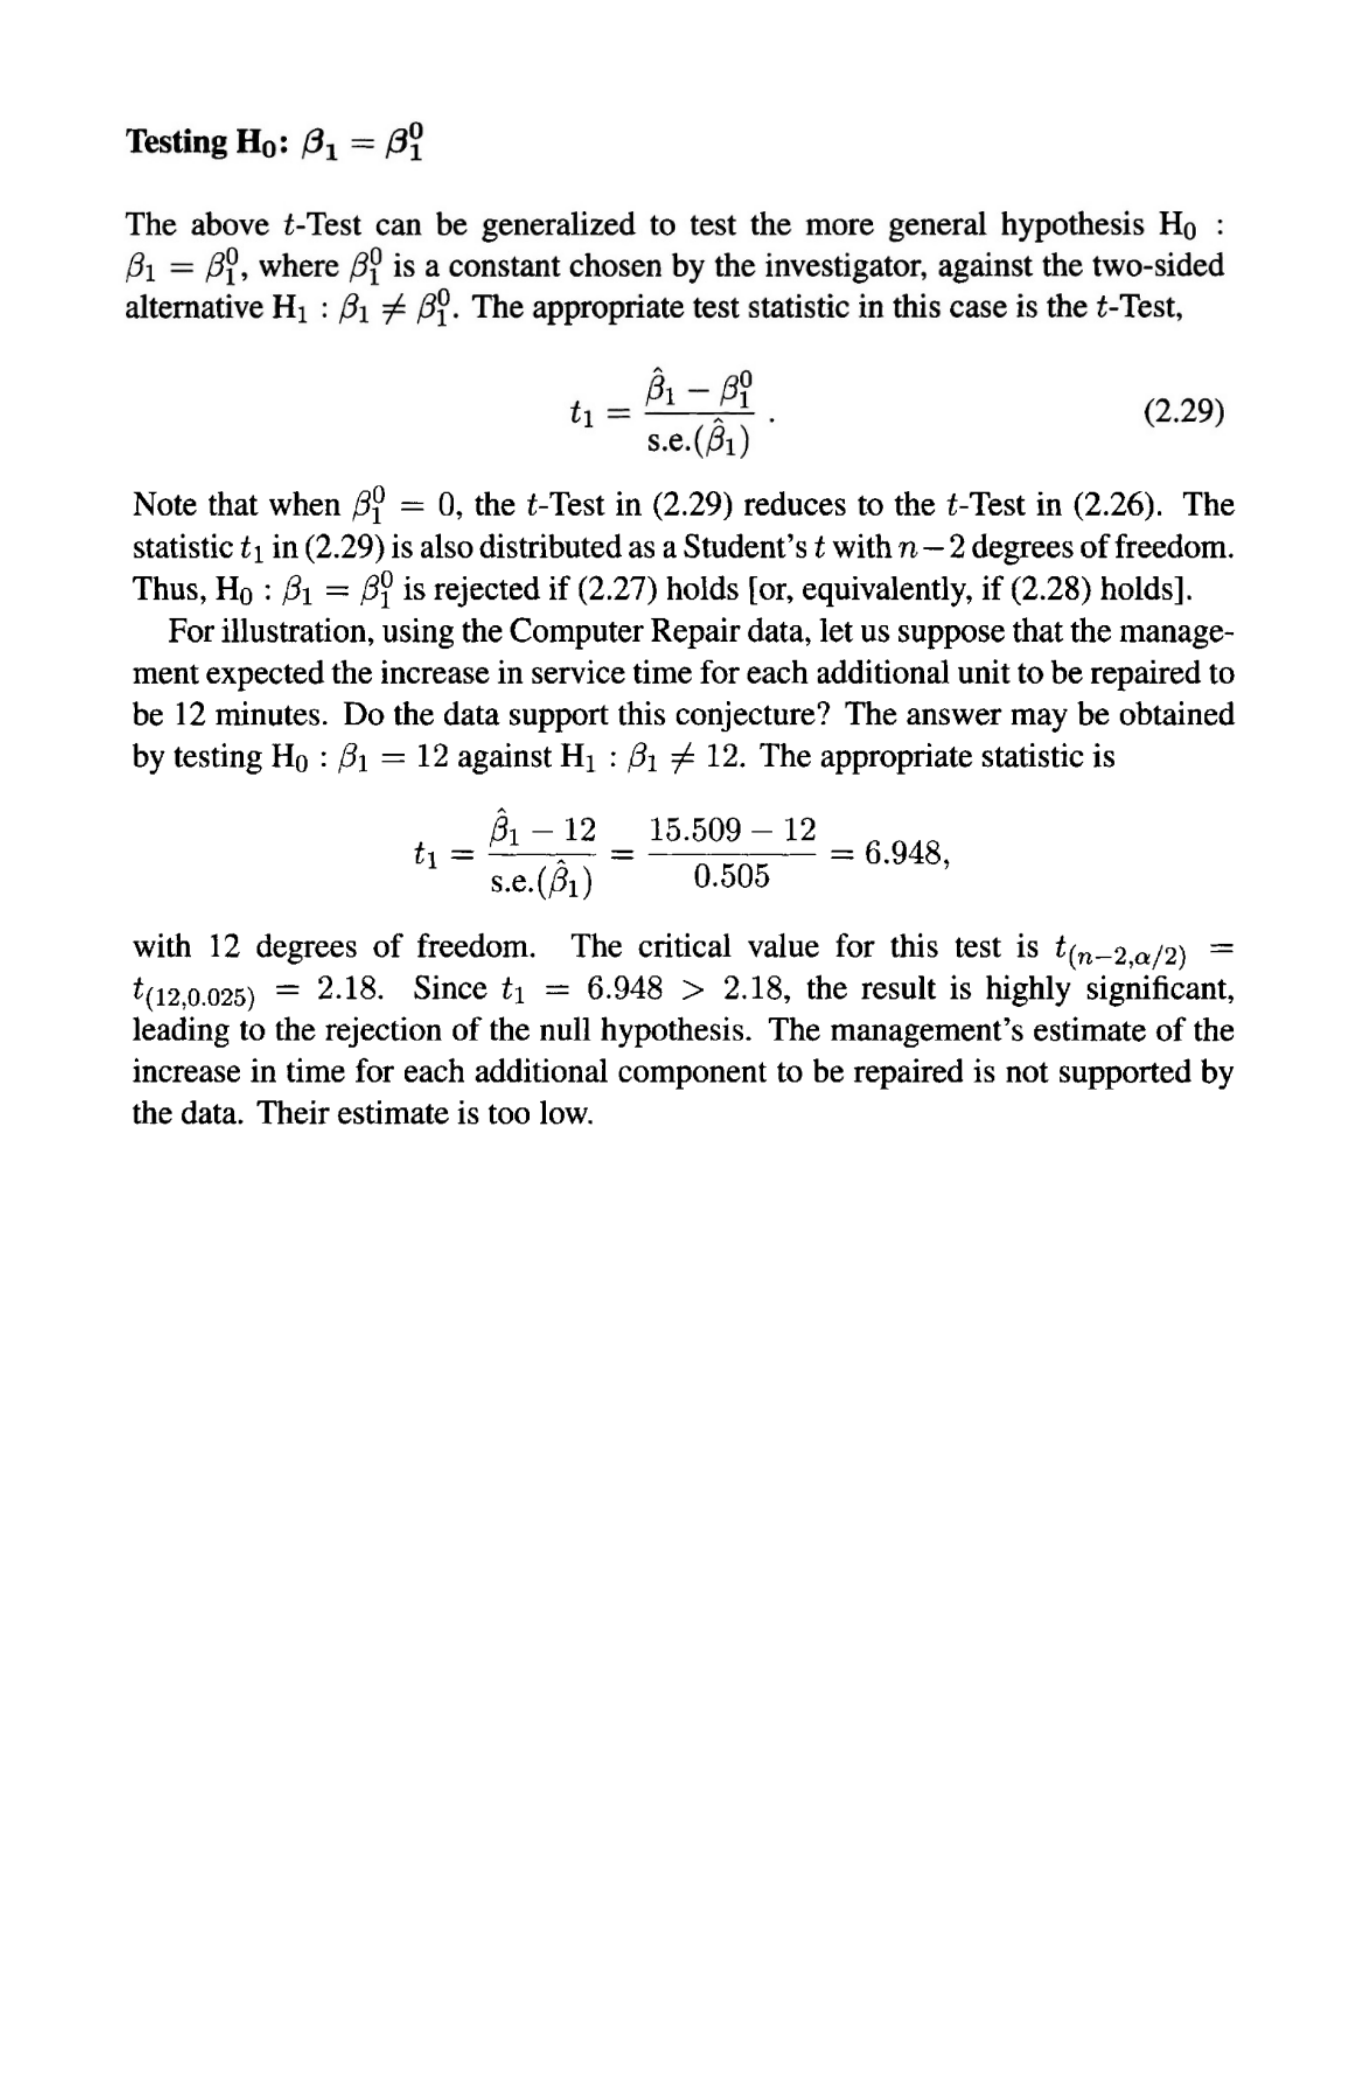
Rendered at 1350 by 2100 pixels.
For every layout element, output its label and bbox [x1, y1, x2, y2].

picture [118, 118, 1232, 459]
picture [128, 483, 1243, 1133]
